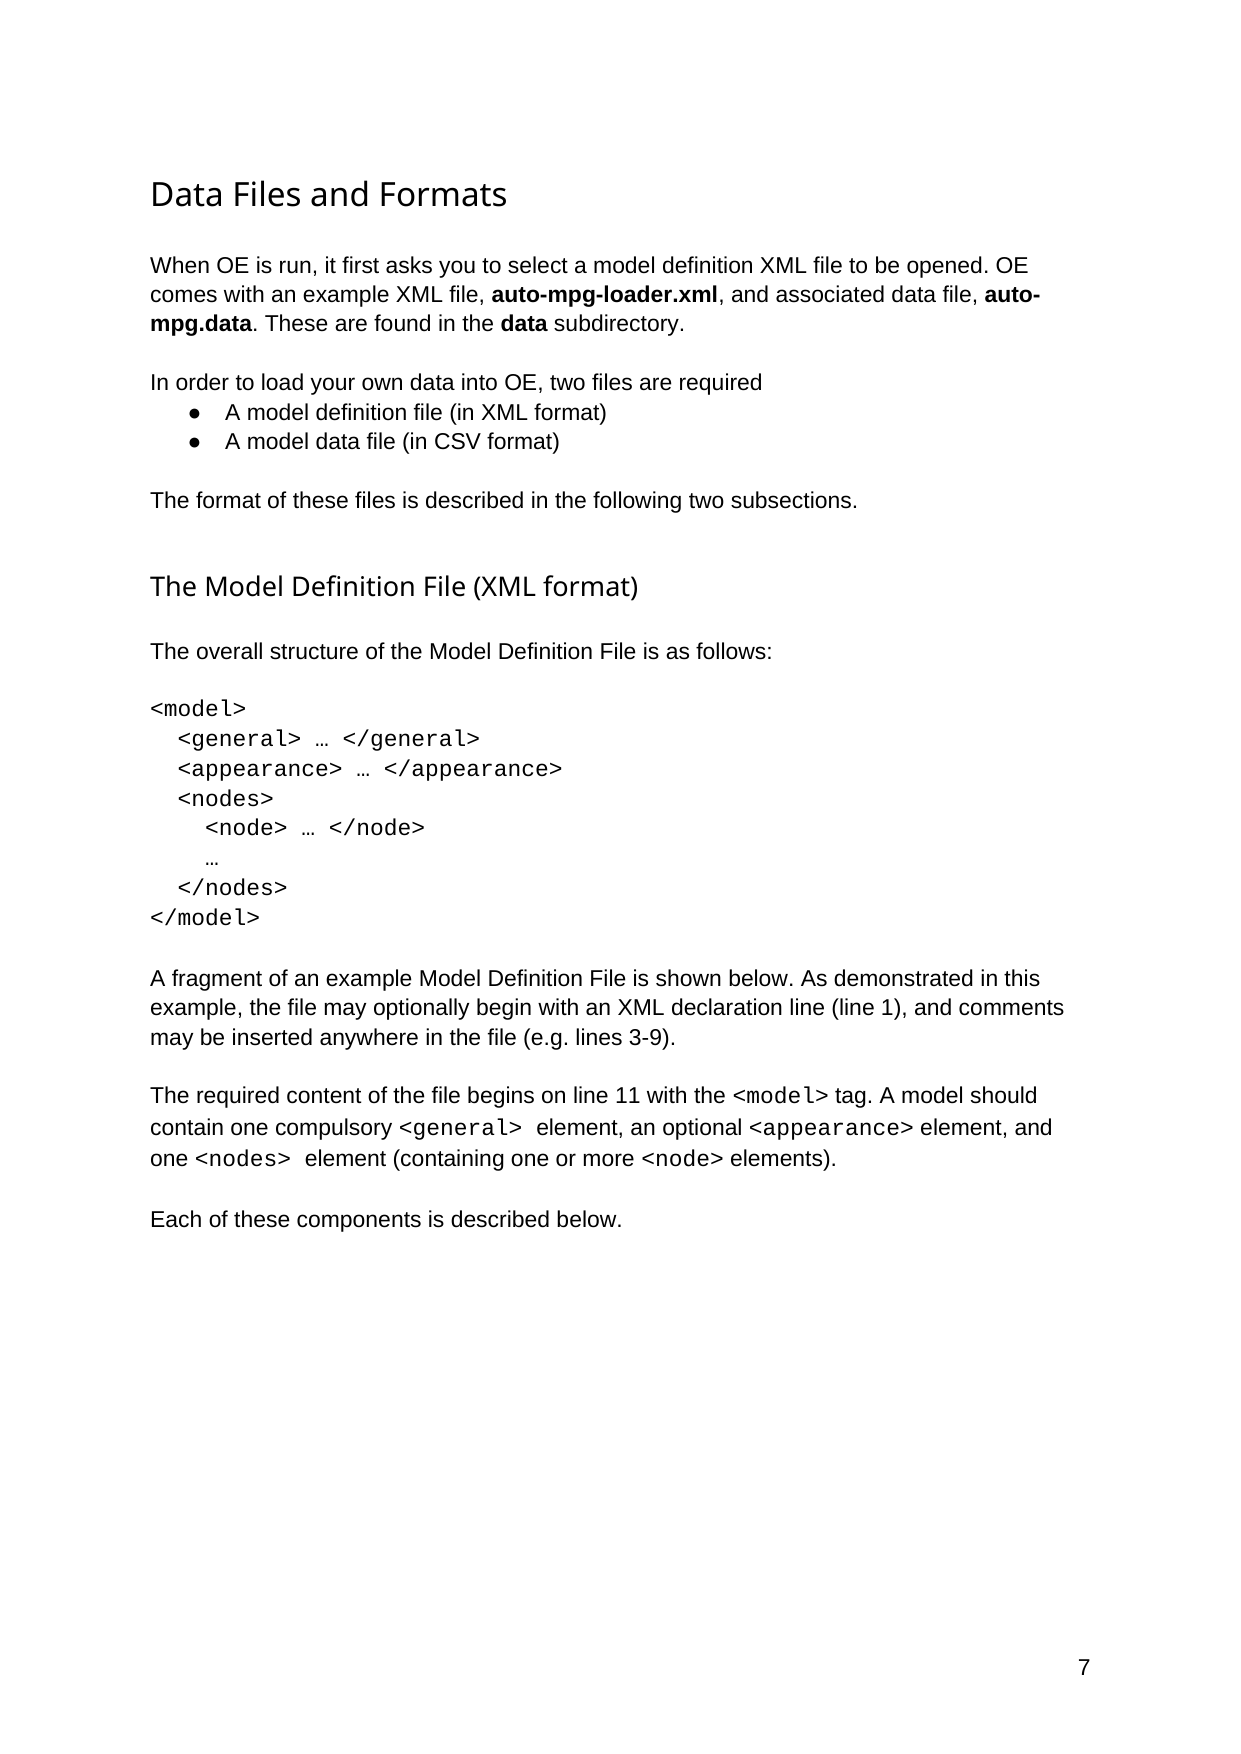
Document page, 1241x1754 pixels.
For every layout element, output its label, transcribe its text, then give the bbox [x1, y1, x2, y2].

text <appearance> … </appearance> [150, 757, 1090, 783]
text <model> [150, 697, 1090, 723]
text </nodes> [150, 876, 1090, 902]
text <general> … </general> [150, 727, 1090, 753]
text <node> … </node> [150, 817, 1090, 843]
list A model data file (in CSV format) [187, 429, 1090, 454]
subtitle The Model Definition File (XML format) [150, 567, 1090, 604]
text In order to load your own data into OE, two files are required [150, 370, 1090, 396]
text Each of these components is described below. [150, 1207, 1090, 1233]
text … [150, 846, 1090, 872]
text When OE is run, it first asks you to select a model definition XML file to be opened. OE comes with an example XML file, auto-mpg-loader.xml, and associated data file, auto-mpg.data. These are found in the data subdirectory. [150, 252, 1090, 337]
text The format of these files is described in the following two subsections. [150, 487, 1090, 513]
list A model definition file (in XML format) [187, 399, 1090, 425]
text A fragment of an example Model Definition File is shown below. As demonstrated in this example, the file may optionally begin with an XML declaration line (line 1), and comments may be inserted anywhere in the file (e.g. lines 3-9). [150, 966, 1090, 1050]
text </model> [150, 906, 1090, 932]
text The required content of the file begins on line 11 with the <model> tag. A model should contain one compulsory <general> element, an optional <appearance> element, and one <nodes> element (containing one or more <node> elements). [150, 1083, 1090, 1174]
text <nodes> [150, 787, 1090, 813]
subtitle Data Files and Formats [150, 171, 1090, 216]
text The overall structure of the Model Definition File is as follows: [150, 639, 1090, 664]
